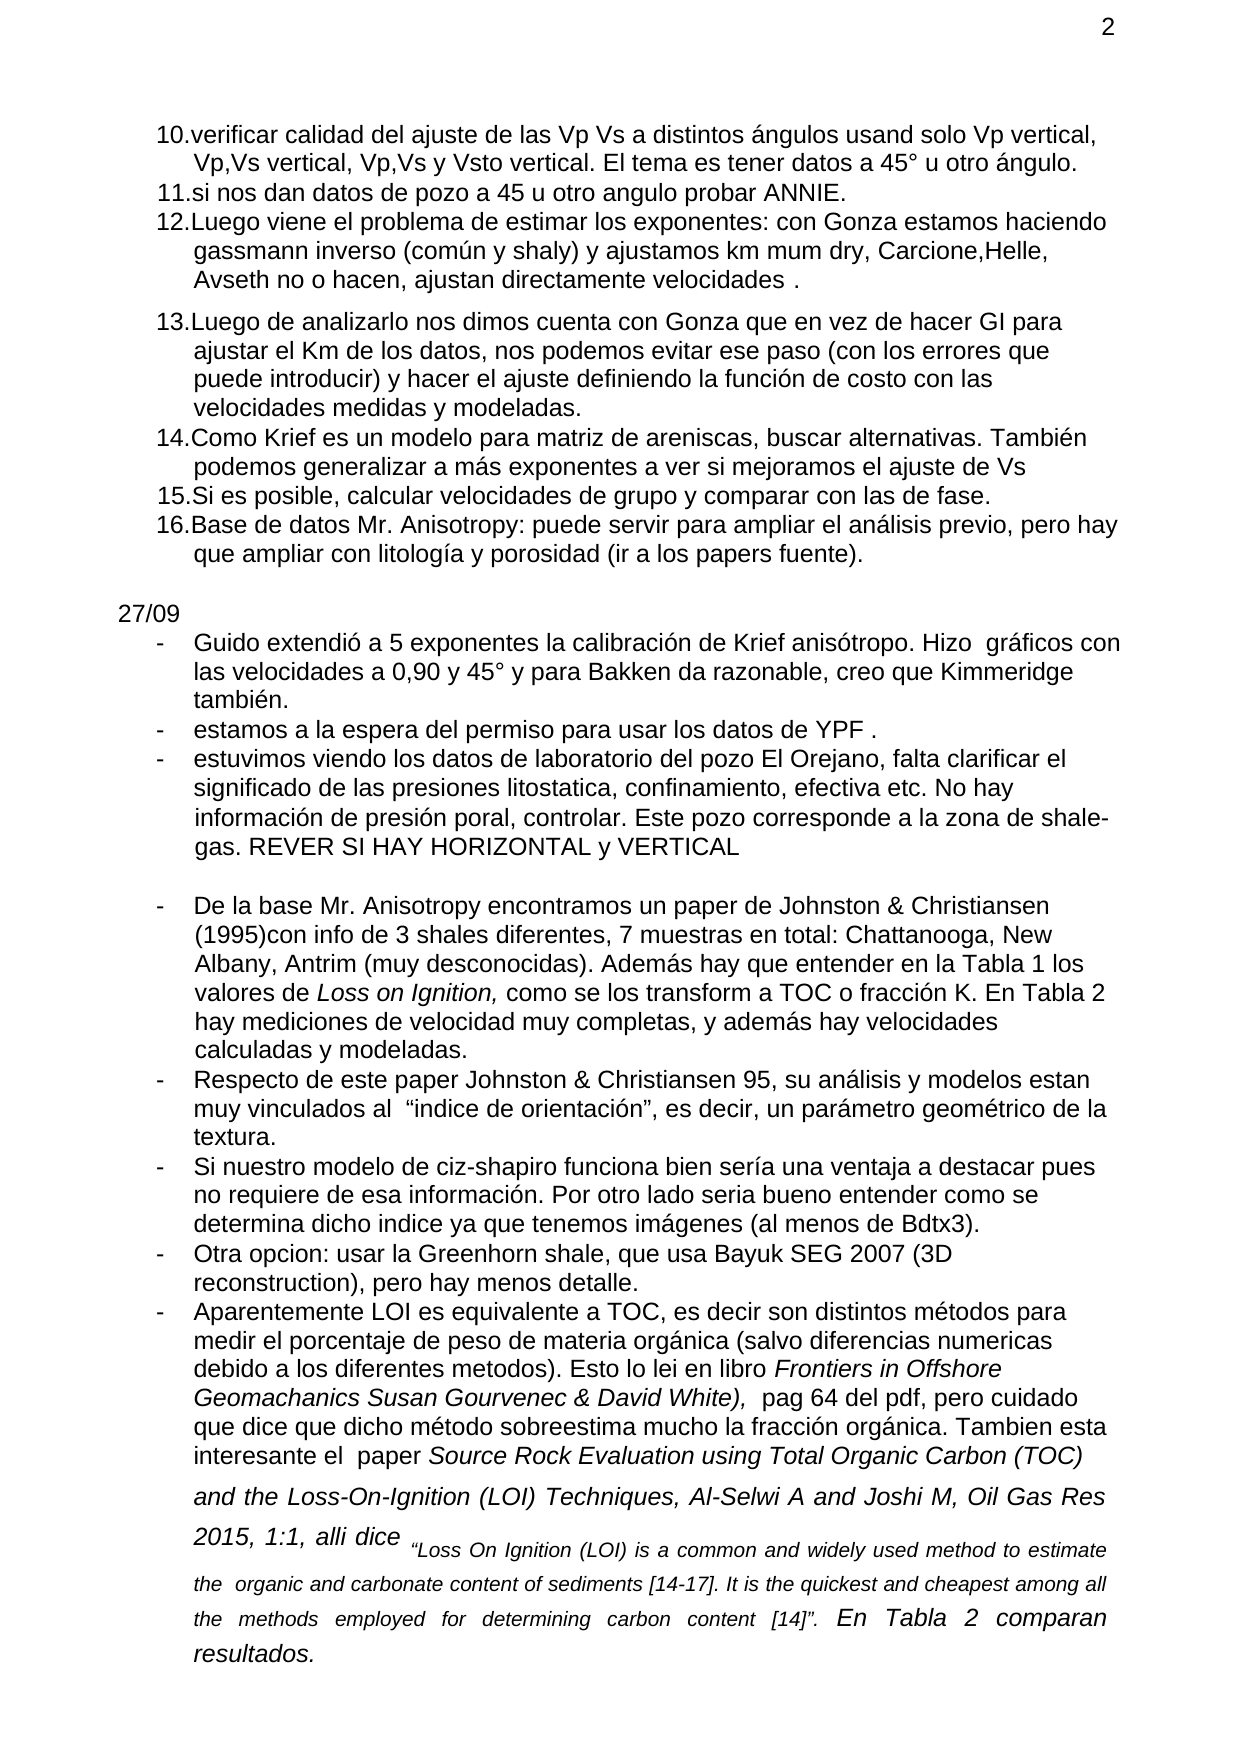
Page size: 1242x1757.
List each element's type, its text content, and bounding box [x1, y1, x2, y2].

list De la base Mr. Anisotropy encontramos un paper de Johnston & Christiansen [156, 891, 1124, 919]
text (1995)con info de 3 shales diferentes, 7 muestras en total: Chattanooga, New Albany, Antrim (muy desconocidas). Además hay que entender en la Tabla 1 los valores de ​Loss on Ignition, ​como se los transform a TOC o fracción K. En Tabla 2 hay mediciones de velocidad muy completas, y además hay velocidades calculadas y modeladas. [194, 920, 1124, 1064]
text 11.si nos dan datos de pozo a 45 u otro angulo probar ANNIE. [157, 178, 1124, 207]
text información de presión poral, controlar. Este pozo corresponde a la zona de shale-gas. REVER SI HAY HORIZONTAL y VERTICAL [194, 803, 1124, 860]
text 13.Luego de analizarlo nos dimos cuenta con Gonza que en vez de hacer GI para ajustar el Km de los datos, nos podemos evitar ese paso (con los errores que puede introducir) y hacer el ajuste definiendo la función de costo con las velocidades medidas y modeladas. [156, 307, 1124, 422]
list estuvimos viendo los datos de laboratorio del pozo El Orejano, falta clarificar el significado de las presiones litostatica, confinamiento, efectiva etc. No hay [156, 744, 1124, 802]
list Respecto de este paper Johnston & Christiansen 95, su análisis y modelos estan muy vinculados al “indice de orientación”, es decir, un parámetro geométrico de la textura. [156, 1065, 1124, 1151]
list Si nuestro modelo de ciz-shapiro funciona bien sería una ventaja a destacar pues no requiere de esa información. Por otro lado seria bueno entender como se determina dicho indice ya que tenemos imágenes (al menos de Bdtx3). [156, 1152, 1124, 1238]
text 16.Base de datos Mr. Anisotropy: puede servir para ampliar el análisis previo, pero hay que ampliar con litología y porosidad (ir a los papers fuente). [156, 510, 1124, 568]
list Aparentemente LOI es equivalente a TOC, es decir son distintos métodos para medir el porcentaje de peso de materia orgánica (salvo diferencias numericas debido a los diferentes metodos). Esto lo lei en libro ​Frontiers in Offshore Geomachanics Susan Gourvenec & David White), ​pag 64 del pdf, pero cuidado que dice que dicho método sobreestima mucho la fracción orgánica. Tambien esta interesante el paper ​Source Rock Evaluation using Total Organic Carbon (TOC) [156, 1297, 1124, 1469]
list Guido extendió a 5 exponentes la calibración de Krief anisótropo. Hizo gráficos con las velocidades a 0,90 y 45° y para Bakken da razonable, creo que Kimmeridge también. [156, 628, 1124, 714]
list Otra opcion: usar la Greenhorn shale, que usa Bayuk SEG 2007 (3D reconstruction), pero hay menos detalle. [156, 1239, 1124, 1296]
text 10.verificar calidad del ajuste de las Vp Vs a distintos ángulos usand solo Vp vertical, Vp,Vs vertical, Vp,Vs y Vsto vertical. El tema es tener datos a 45° u otro ángulo. [156, 120, 1124, 177]
text 12.Luego viene el problema de estimar los exponentes: con Gonza estamos haciendo gassmann inverso (común y shaly) y ajustamos km mum dry, Carcione,Helle, Avseth no o hacen, ajustan directamente velocidades​. [156, 207, 1124, 294]
text and the Loss-On-Ignition (LOI) Techniques, Al-Selwi A and Joshi M, Oil Gas Res 2015, 1:1, alli dice ​“Loss On Ignition (LOI) is a common and widely used method to estimate the organic and carbonate content of sediments [14-17]. It is the quickest and cheapest among all the methods employed for determining carbon content [14]”. ​En Tabla 2 comparan resultados. [193, 1482, 1110, 1667]
text 14.Como Krief es un modelo para matriz de areniscas, buscar alternativas. También podemos generalizar a más exponentes a ver si mejoramos el ajuste de Vs [156, 423, 1124, 480]
list estamos a la espera del permiso para usar los datos de YPF . [156, 715, 1124, 744]
text 27/09 [118, 598, 1124, 627]
text 15.Si es posible, calcular velocidades de grupo y comparar con las de fase. [157, 481, 1124, 510]
